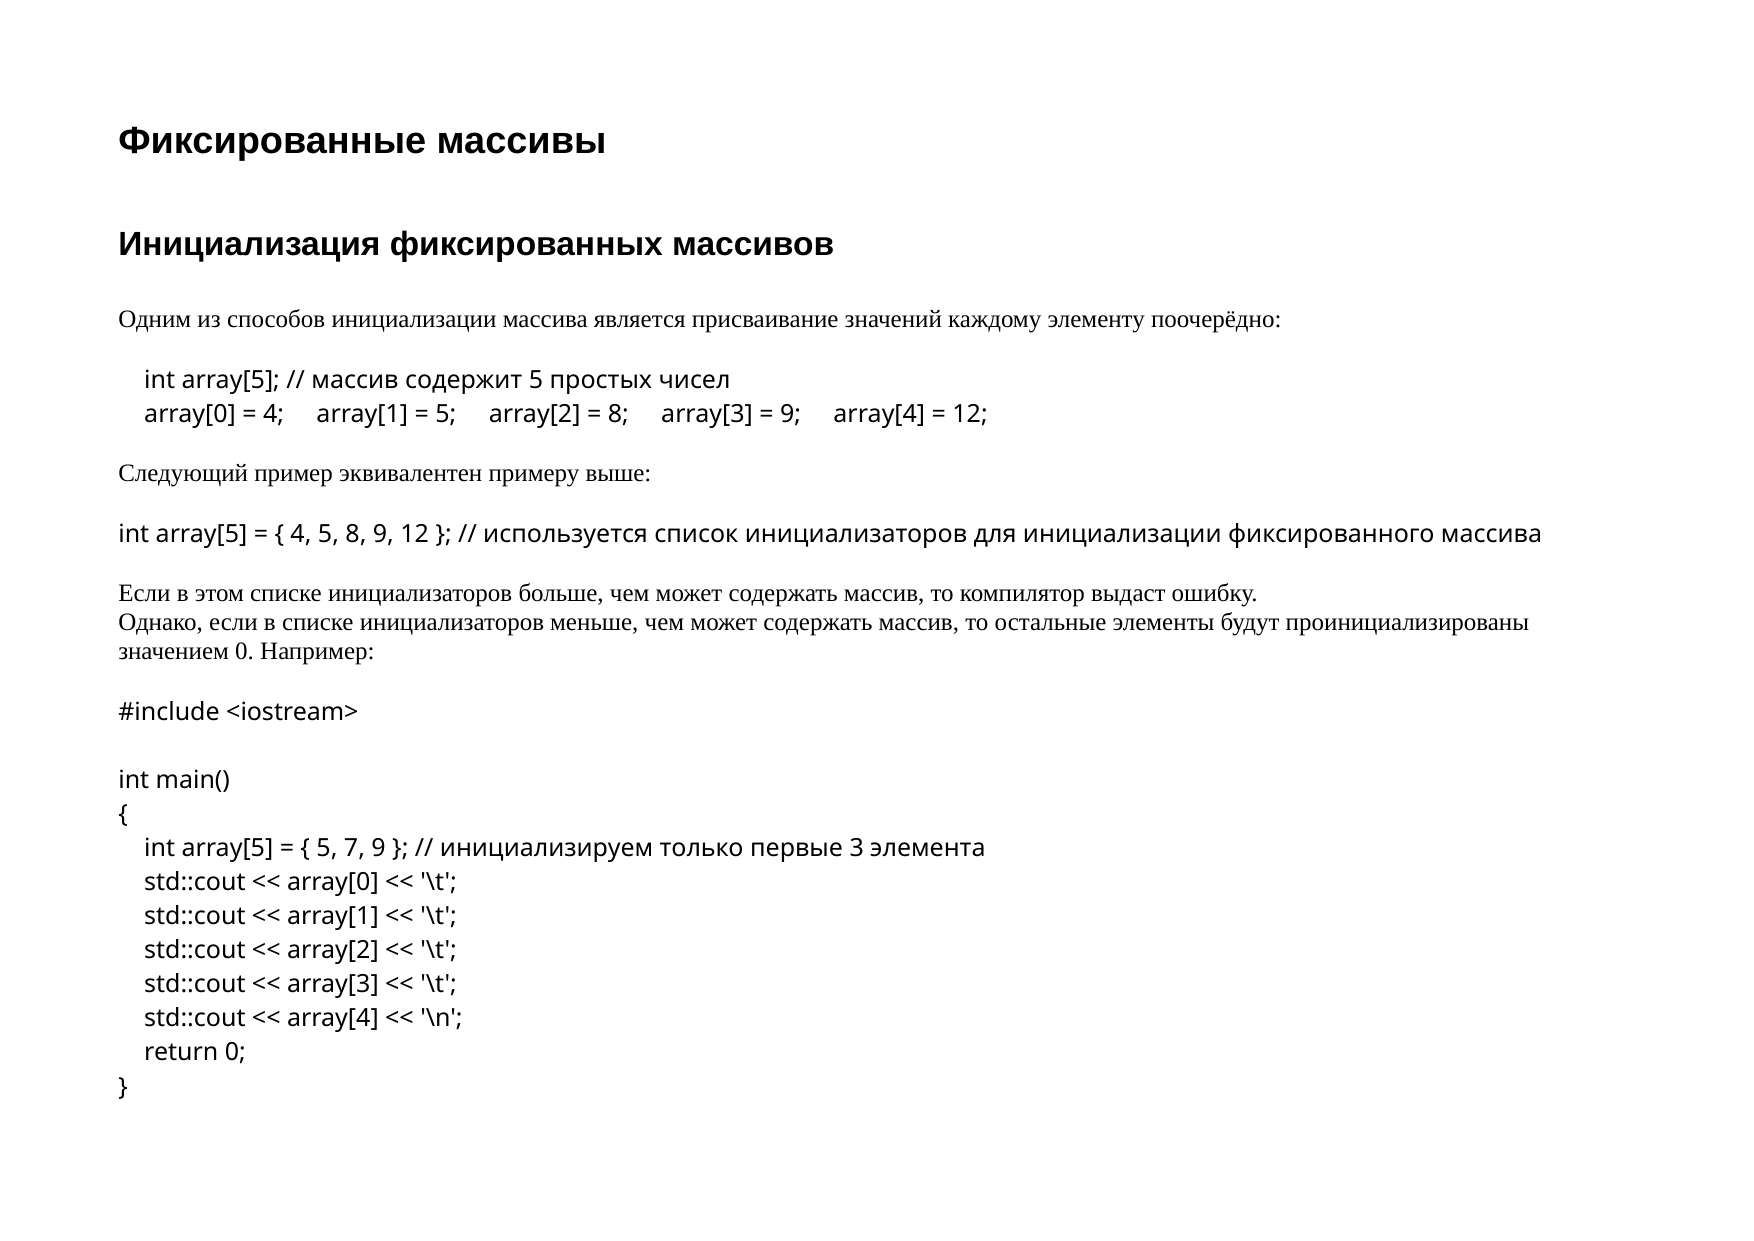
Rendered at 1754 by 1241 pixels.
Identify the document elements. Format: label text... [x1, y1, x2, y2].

text int array[5] = { 4, 5, 8, 9, 12 }; // используется список инициализаторов для инициализации фиксированного массива [118, 516, 1636, 550]
text Однако, если в списке инициализаторов меньше, чем может содержать массив, то остальные элементы будут проинициализированы значением 0. Например: [118, 607, 1636, 665]
text std::cout << array[0] << '\t'; [118, 864, 1636, 898]
text Следующий пример эквивалентен примеру выше: [118, 458, 1636, 487]
text } [118, 1068, 1636, 1102]
subtitle Инициализация фиксированных массивов [118, 224, 1636, 262]
text return 0; [118, 1034, 1636, 1068]
subtitle Фиксированные массивы [118, 118, 1636, 162]
text { [118, 796, 1636, 830]
text #include <iostream> [118, 693, 1636, 727]
text int array[5]; // массив содержит 5 простых чисел [118, 361, 1636, 395]
text std::cout << array[3] << '\t'; [118, 966, 1636, 1000]
text int array[5] = { 5, 7, 9 }; // инициализируем только первые 3 элемента [118, 830, 1636, 864]
text Если в этом списке инициализаторов больше, чем может содержать массив, то компилятор выдаст ошибку. [118, 578, 1636, 607]
text std::cout << array[2] << '\t'; [118, 932, 1636, 966]
text Одним из способов инициализации массива является присваивание значений каждому элементу поочерёдно: [118, 304, 1636, 332]
text int main() [118, 762, 1636, 796]
text array[0] = 4; array[1] = 5; array[2] = 8; array[3] = 9; array[4] = 12; [118, 395, 1636, 429]
text std::cout << array[4] << '\n'; [118, 1000, 1636, 1034]
text std::cout << array[1] << '\t'; [118, 898, 1636, 932]
